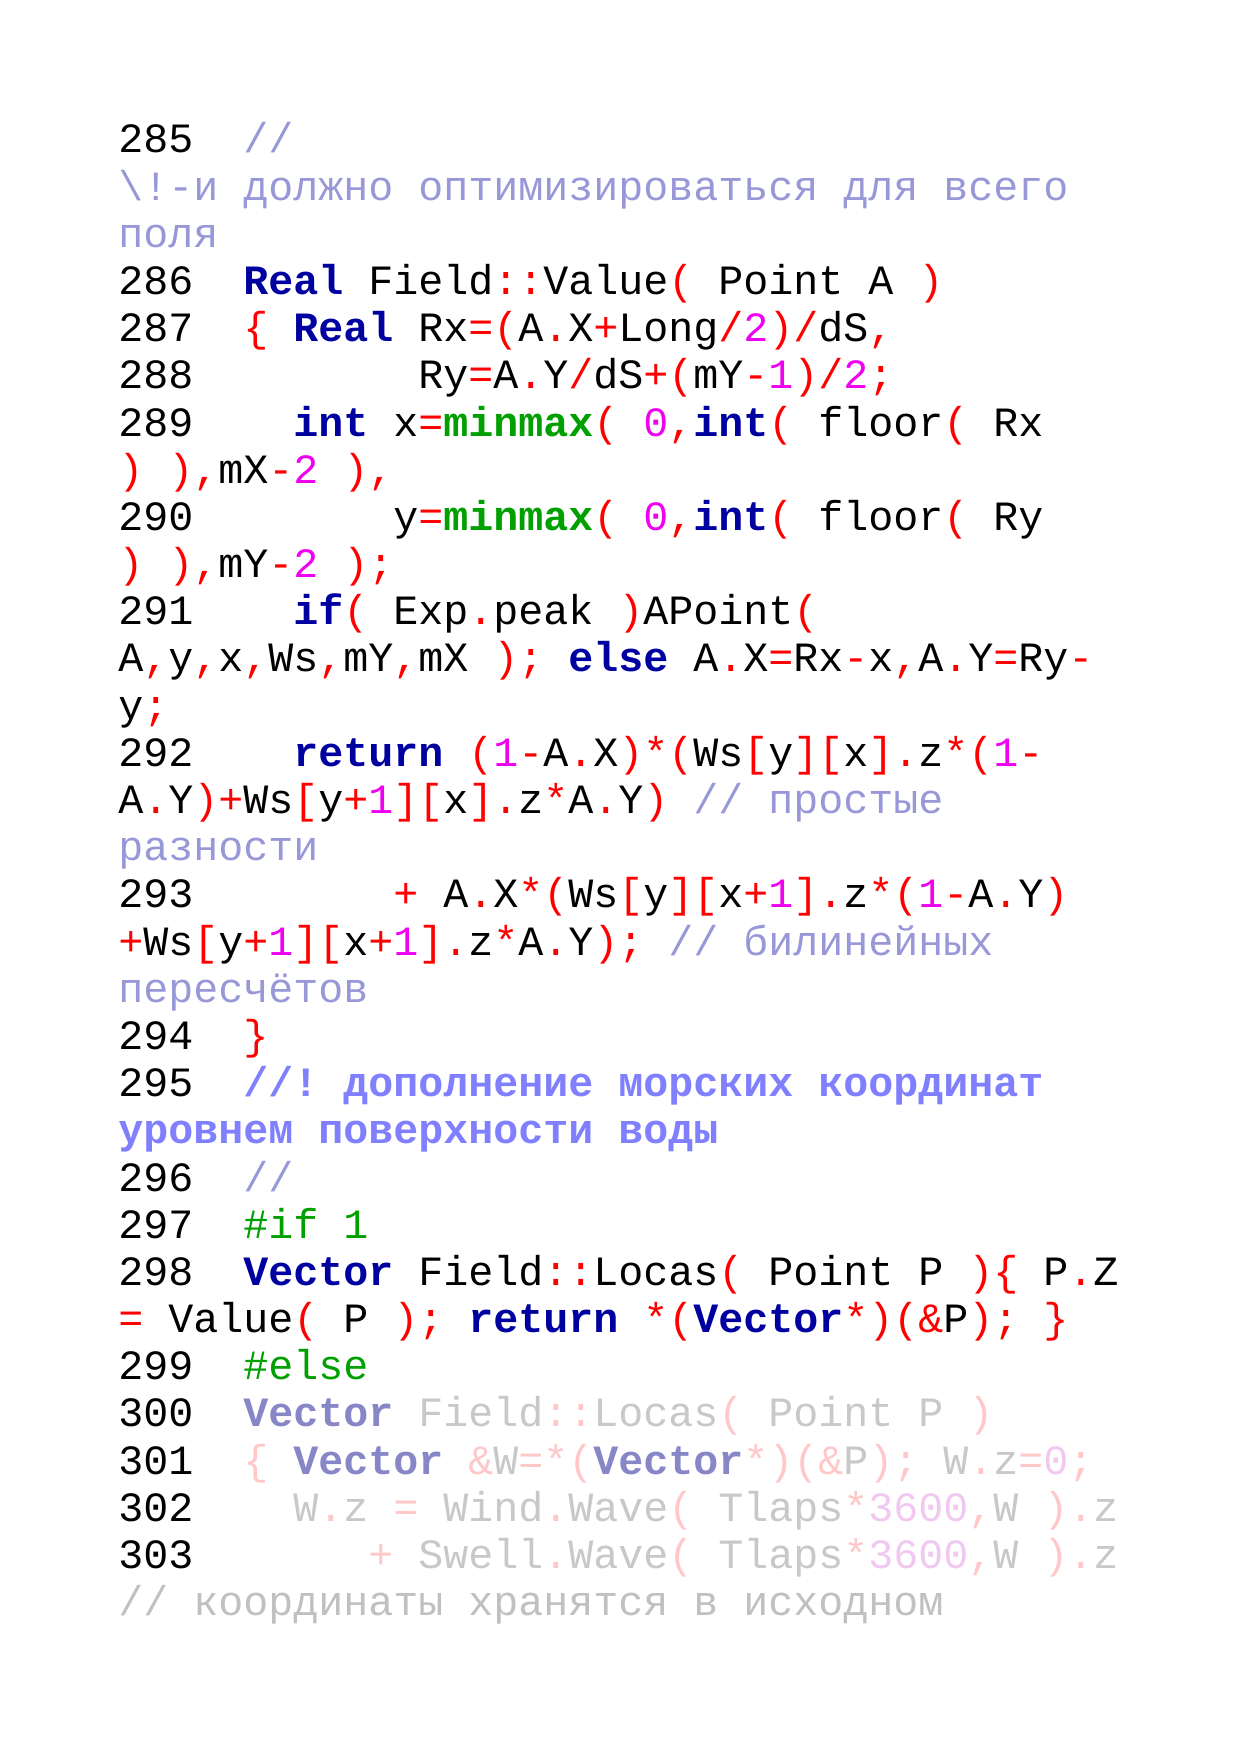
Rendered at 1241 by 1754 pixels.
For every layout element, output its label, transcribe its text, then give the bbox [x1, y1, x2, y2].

subtitle 298 Vector Field::Locas( Point P ){ P.Z = Value( P ); return *(Vector*)(&P); } [968, 1251, 1122, 1345]
subtitle 287 { Real Rx=(A.X+Long/2)/dS, [543, 307, 568, 354]
subtitle 286 Real Field::Value( Point A ) [918, 260, 1122, 307]
subtitle 287 { Real Rx=(A.X+Long/2)/dS, [468, 307, 518, 354]
subtitle 288 Ry=A.Y/dS+(mY-1)/2; [568, 354, 593, 401]
subtitle 288 Ry=A.Y/dS+(mY-1)/2; [468, 354, 493, 401]
subtitle 293 + A.X*(Ws[y][x+1].z*(1-A.Y)+Ws[y+1][x+1].z*A.Y); // билинейных пересчётов [118, 873, 1122, 1015]
subtitle 297 #if 1 [118, 1203, 1122, 1251]
subtitle 285 // \!-и должно оптимизироваться для всего поля [118, 118, 1122, 260]
subtitle 288 Ry=A.Y/dS+(mY-1)/2; [518, 354, 543, 401]
subtitle 286 Real Field::Value( Point A ) [493, 260, 543, 307]
subtitle 287 { Real Rx=(A.X+Long/2)/dS, [868, 307, 1122, 354]
subtitle 299 #else [118, 1345, 1122, 1392]
subtitle 300 Vector Field::Locas( Point P ) [118, 1392, 1122, 1439]
subtitle 302 W.z = Wind.Wave( Tlaps*3600,W ).z [118, 1487, 1122, 1534]
subtitle 286 Real Field::Value( Point A ) [118, 260, 368, 307]
subtitle 295 //! дополнение морских координат уровнем поверхности воды [118, 1062, 1122, 1156]
subtitle 290 y=minmax( 0,int( floor( Ry ) ),mY-2 ); [118, 496, 1122, 590]
subtitle 287 { Real Rx=(A.X+Long/2)/dS, [593, 307, 618, 354]
subtitle 294 } [118, 1015, 1122, 1062]
subtitle 303 + Swell.Wave( Tlaps*3600,W ).z // координаты хранятся в исходном [118, 1534, 1122, 1628]
subtitle 292 return (1-A.X)*(Ws[y][x].z*(1-A.Y)+Ws[y+1][x].z*A.Y) // простые разности [118, 732, 1122, 873]
subtitle 288 Ry=A.Y/dS+(mY-1)/2; [643, 354, 693, 401]
subtitle 298 Vector Field::Locas( Point P ){ P.Z = Value( P ); return *(Vector*)(&P); } [118, 1251, 943, 1345]
subtitle 288 Ry=A.Y/dS+(mY-1)/2; [743, 354, 1122, 401]
subtitle 287 { Real Rx=(A.X+Long/2)/dS, [118, 307, 418, 354]
subtitle 286 Real Field::Value( Point A ) [668, 260, 718, 307]
subtitle 301 { Vector &W=*(Vector*)(&P); W.z=0; [118, 1439, 1122, 1487]
subtitle 296 // [118, 1156, 1122, 1203]
subtitle 289 int x=minmax( 0,int( floor( Rx ) ),mX-2 ), [118, 401, 1122, 496]
subtitle 291 if( Exp.peak )APoint( A,y,x,Ws,mY,mX ); else A.X=Rx-x,A.Y=Ry-y; [118, 590, 1122, 732]
subtitle 287 { Real Rx=(A.X+Long/2)/dS, [718, 307, 818, 354]
subtitle 288 Ry=A.Y/dS+(mY-1)/2; [118, 354, 418, 401]
